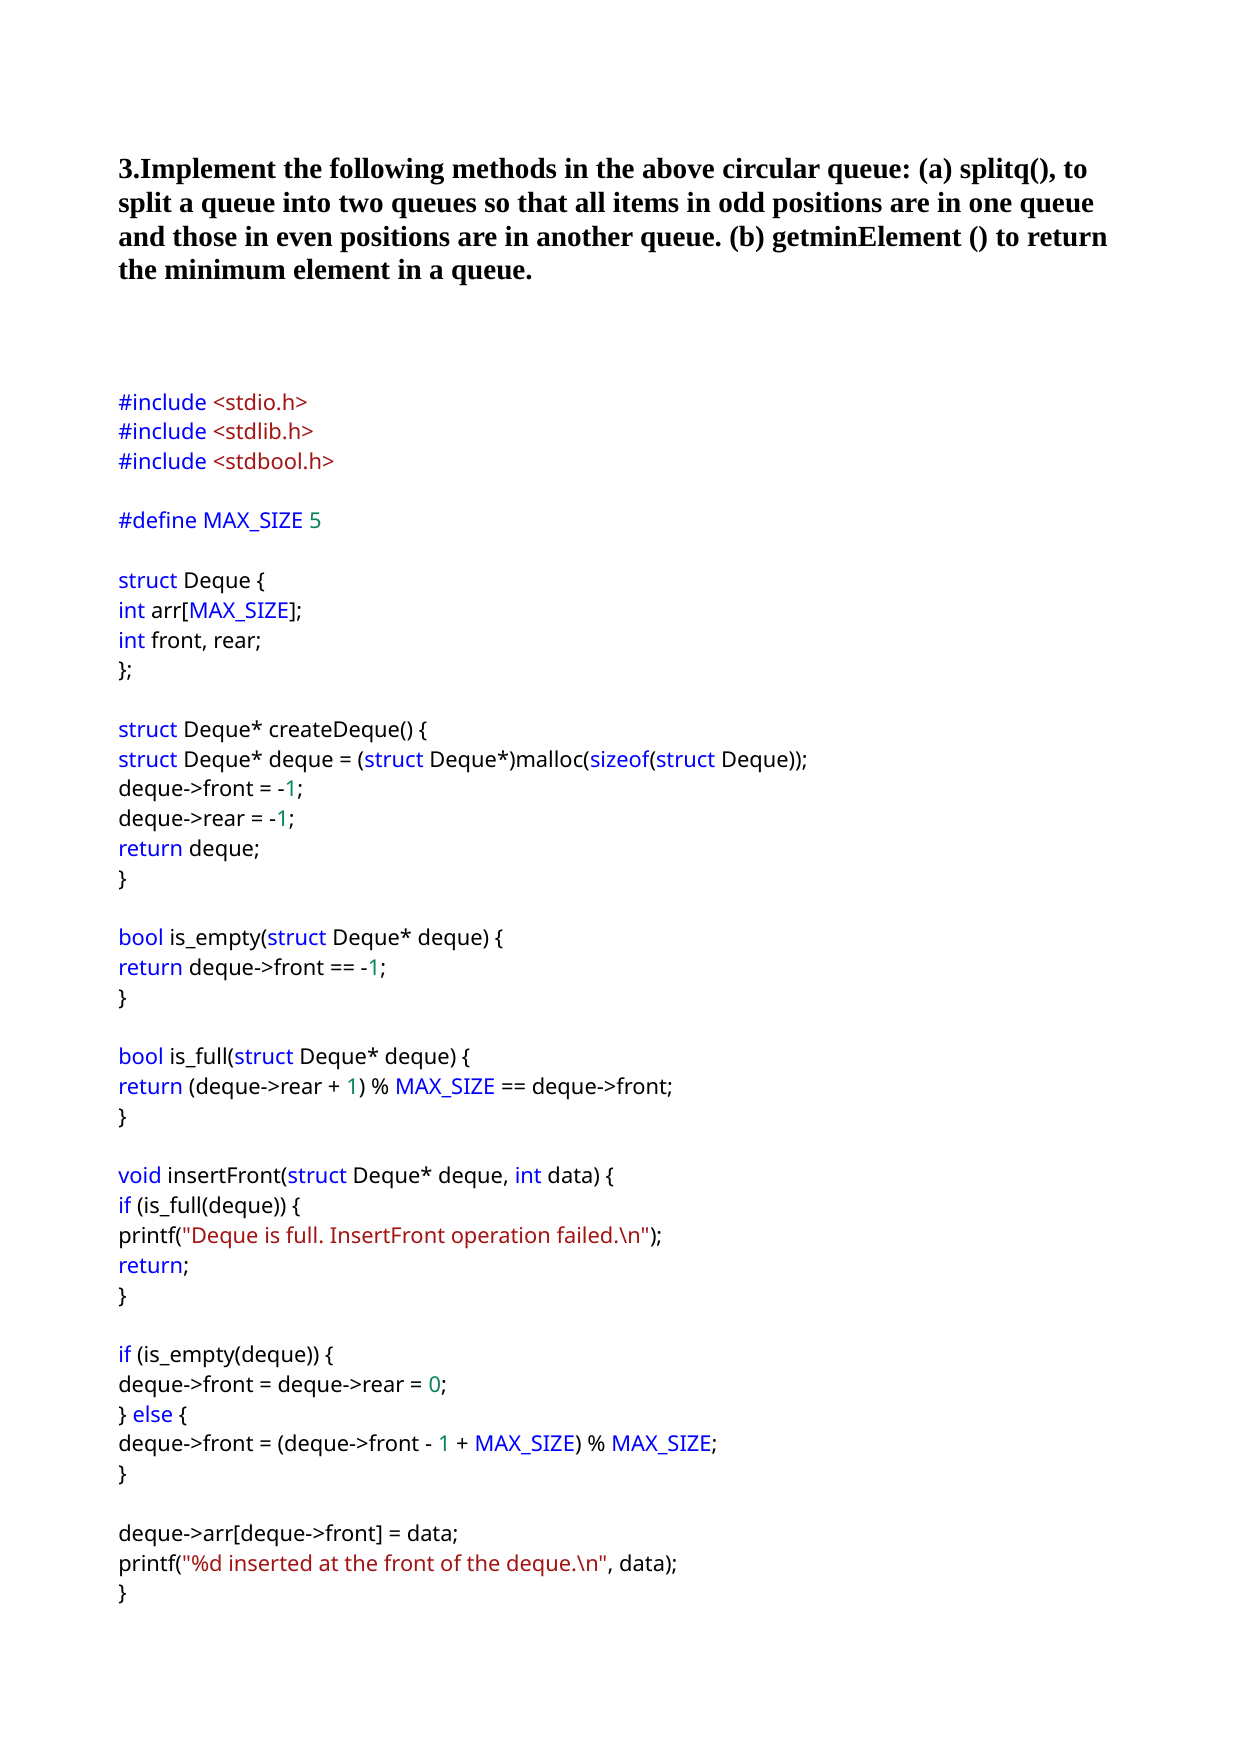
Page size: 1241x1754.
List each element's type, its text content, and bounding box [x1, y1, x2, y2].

text int arr[MAX_SIZE]; [118, 595, 1122, 624]
text return; [118, 1250, 1122, 1279]
text if (is_full(deque)) { [118, 1190, 1122, 1220]
text if (is_empty(deque)) { [118, 1339, 1122, 1369]
text } [118, 1101, 1122, 1131]
text return deque->front == -1; [118, 952, 1122, 982]
text #include <stdio.h> [118, 386, 1122, 416]
text bool is_full(struct Deque* deque) { [118, 1041, 1122, 1071]
text return (deque->rear + 1) % MAX_SIZE == deque->front; [118, 1071, 1122, 1101]
text } [118, 1279, 1122, 1309]
text } [118, 1458, 1122, 1488]
text printf("Deque is full. InsertFront operation failed.\n"); [118, 1220, 1122, 1250]
text bool is_empty(struct Deque* deque) { [118, 922, 1122, 952]
text struct Deque { [118, 565, 1122, 595]
text printf("%d inserted at the front of the deque.\n", data); [118, 1547, 1122, 1577]
text } [118, 1577, 1122, 1607]
text }; [118, 654, 1122, 684]
text void insertFront(struct Deque* deque, int data) { [118, 1160, 1122, 1190]
text int front, rear; [118, 624, 1122, 654]
text #include <stdlib.h> [118, 416, 1122, 446]
text #include <stdbool.h> [118, 446, 1122, 476]
text deque->arr[deque->front] = data; [118, 1518, 1122, 1547]
text } else { [118, 1399, 1122, 1428]
text 3.Implement the following methods in the above circular queue: (a) splitq(), to split a queue into two queues so that all items in odd positions are in one queue and those in even positions are in another queue. (b) getminElement () to return the minimum element in a queue. [118, 152, 1122, 286]
text struct Deque* deque = (struct Deque*)malloc(sizeof(struct Deque)); [118, 744, 1122, 773]
text deque->front = -1; [118, 773, 1122, 803]
text deque->front = deque->rear = 0; [118, 1369, 1122, 1399]
text #define MAX_SIZE 5 [118, 506, 1122, 535]
text deque->front = (deque->front - 1 + MAX_SIZE) % MAX_SIZE; [118, 1428, 1122, 1458]
text deque->rear = -1; [118, 803, 1122, 833]
text return deque; [118, 833, 1122, 863]
text } [118, 863, 1122, 893]
text } [118, 982, 1122, 1012]
text struct Deque* createDeque() { [118, 714, 1122, 744]
